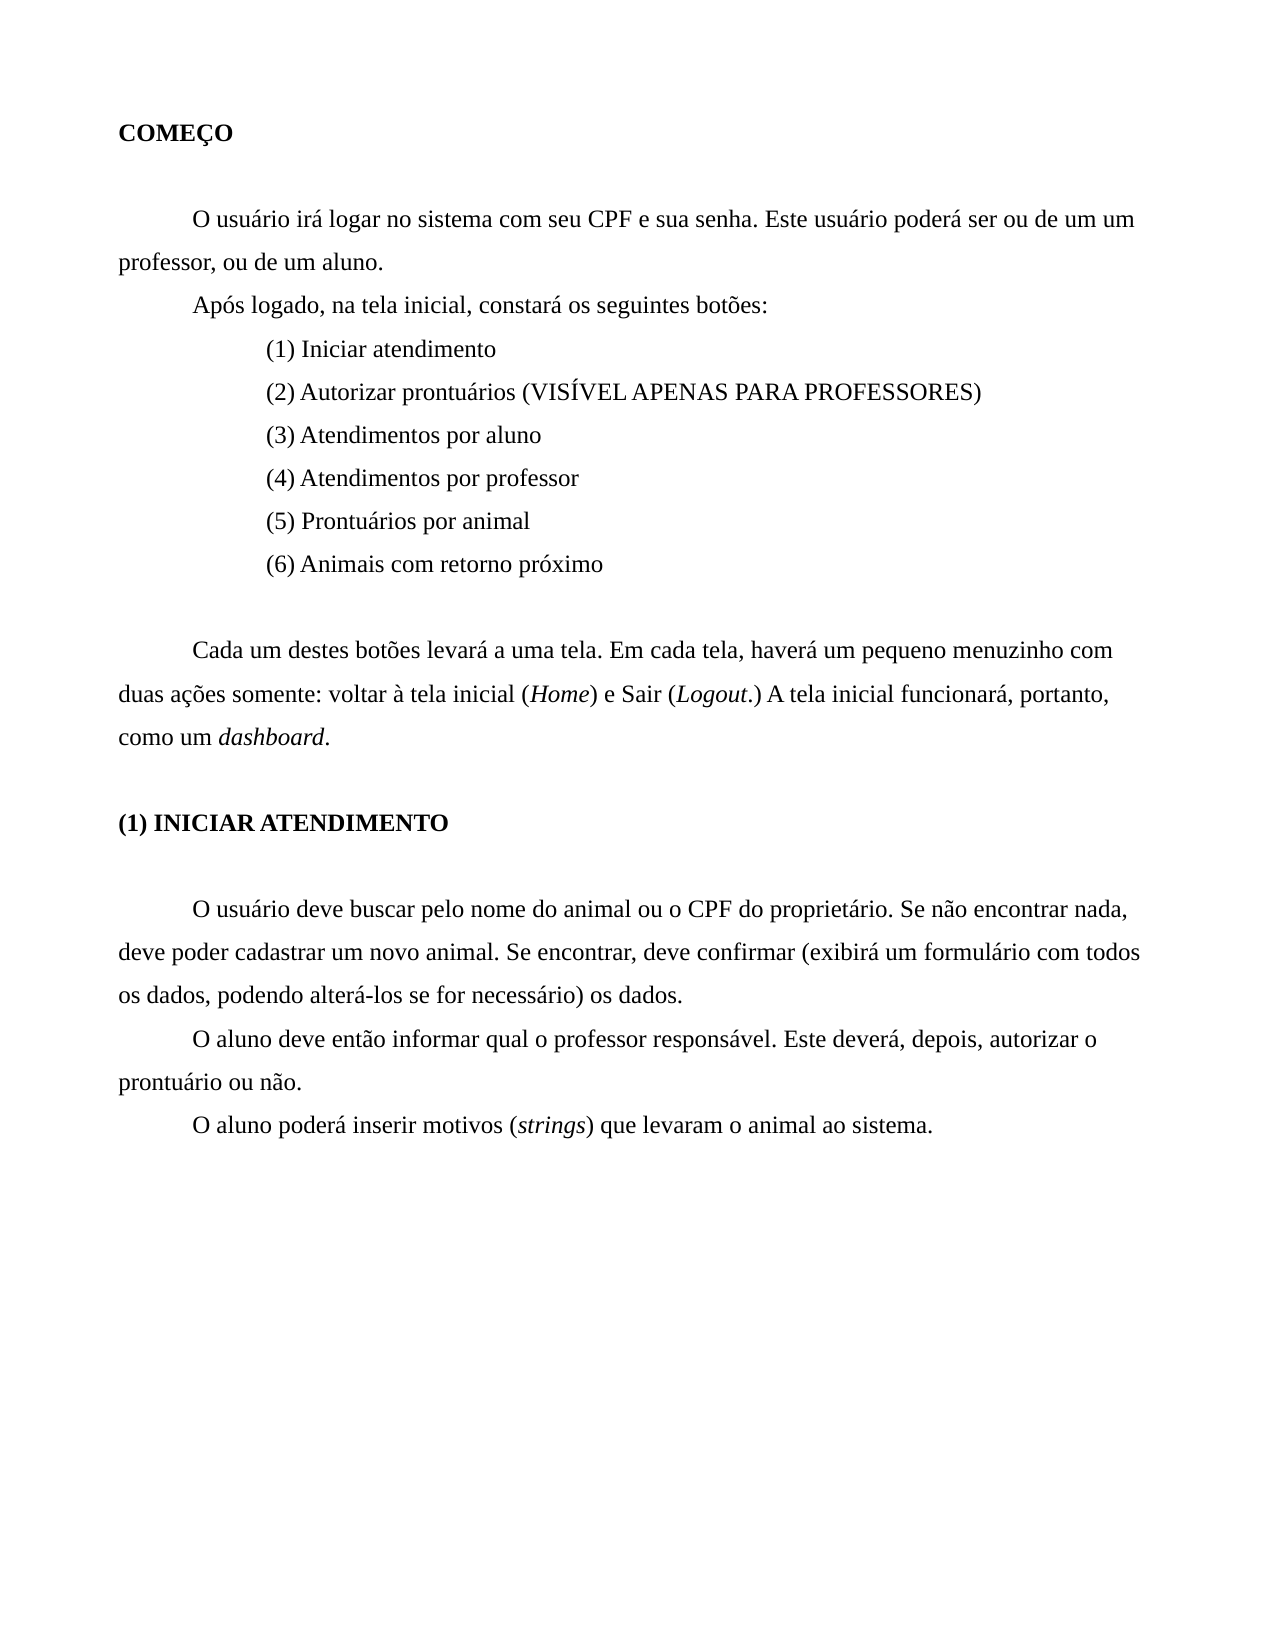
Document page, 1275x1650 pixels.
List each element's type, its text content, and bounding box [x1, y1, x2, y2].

text (2) Autorizar prontuários (VISÍVEL APENAS PARA PROFESSORES) [118, 377, 1157, 406]
text Cada um destes botões levará a uma tela. Em cada tela, haverá um pequeno menuzinho com duas ações somente: voltar à tela inicial (Home) e Sair (Logout.) A tela inicial funcionará, portanto, como um dashboard. [118, 636, 1157, 751]
text (1) INICIAR ATENDIMENTO [118, 808, 1157, 837]
text O aluno deve então informar qual o professor responsável. Este deverá, depois, autorizar o prontuário ou não. [118, 1024, 1157, 1096]
text Após logado, na tela inicial, constará os seguintes botões: [118, 291, 1157, 319]
text (3) Atendimentos por aluno [118, 420, 1157, 449]
text (6) Animais com retorno próximo [118, 549, 1157, 578]
text O usuário deve buscar pelo nome do animal ou o CPF do proprietário. Se não encontrar nada, deve poder cadastrar um novo animal. Se encontrar, deve confirmar (exibirá um formulário com todos os dados, podendo alterá-los se for necessário) os dados. [118, 894, 1157, 1009]
text (4) Atendimentos por professor [118, 463, 1157, 492]
text COMEÇO [118, 118, 1157, 147]
text (1) Iniciar atendimento [118, 334, 1157, 362]
text O aluno poderá inserir motivos (strings) que levaram o animal ao sistema. [118, 1110, 1157, 1139]
text O usuário irá logar no sistema com seu CPF e sua senha. Este usuário poderá ser ou de um um professor, ou de um aluno. [118, 204, 1157, 276]
text (5) Prontuários por animal [118, 506, 1157, 535]
